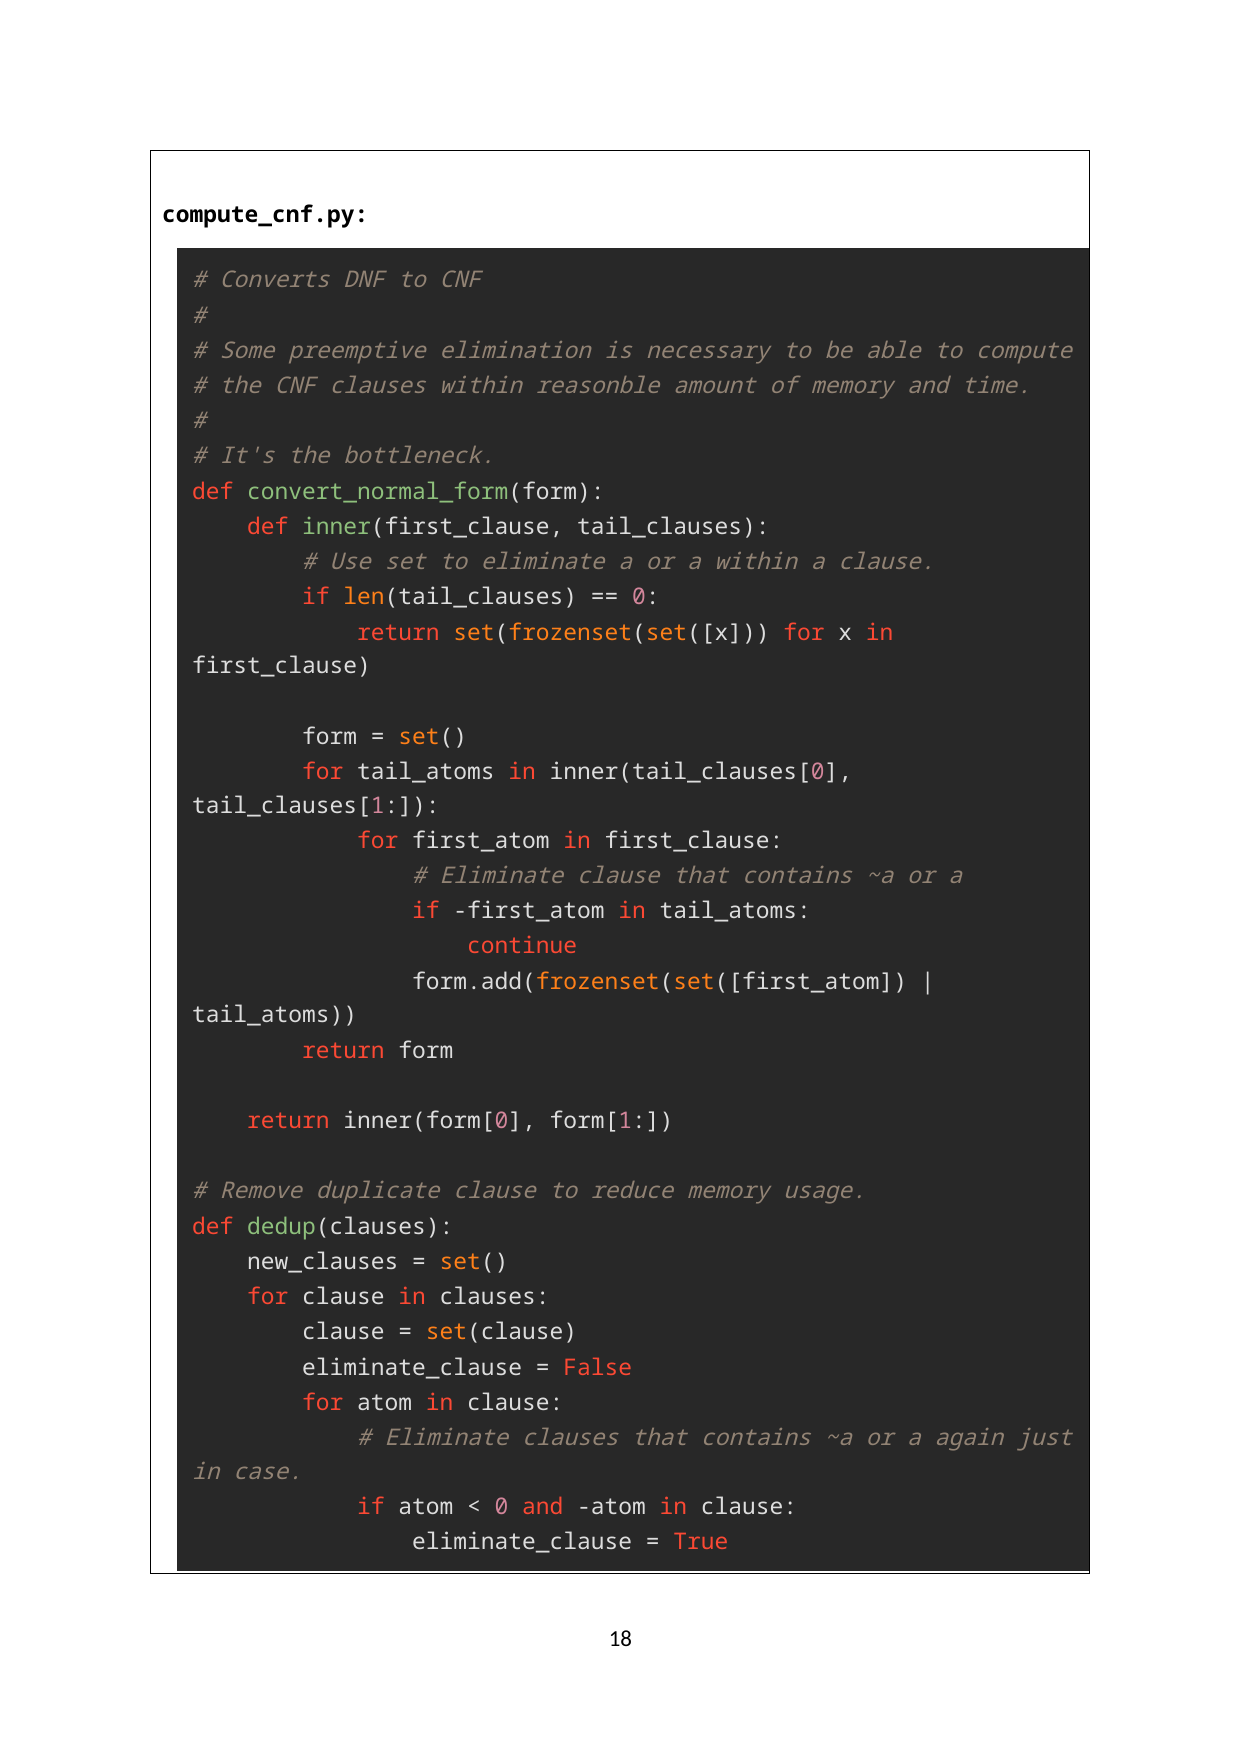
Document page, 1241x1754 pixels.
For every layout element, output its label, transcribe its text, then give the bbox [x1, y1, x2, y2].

table_cell Project Source Codes game.py: import tkinter as tk from tkinter import messagebox import random import solver import time font = ("Courier", 20, "bold") small_font = ("Courier", 10, "bold") dpos = [(1, 0), (-1, 0), (0, 1), (0, -1), (1, 1), (-1, -1), (1, -1), (-1, 1)] cell_number_colors = [ "blue", "green", "red", "navy", "firebrick", "darkturquoise", "black", "darkgray", ] cell_content_bomb = "💣" cell_content_bomb_exploded = "💥" cell_content_flag = "🚩" cell_content_flag_wrong = "❌" class Board(tk.Frame): def __init__(self, master, board_size, mines, cell_size): super().__init__(master) self.board_size = board_size self.mines = mines self.cell_size = cell_size self.board_generated = False self.initialize_cell_buttons() self.interaction_enabled = True def reset(self): for column in self.cell_buttons: for button in column: button.destroy() self.board_generated = False self.initialize_cell_buttons() def initialize_board_data(self): self.exploded = False self.cells_revealed = set() self.cells_flagged_locations = set() self.cells_grid_flagged = [[False for i in range(self.board_size)] for i in range(self.board_size)] self.cells_grid_info = [[0 for i in range(self.board_size)] for i in range(self.board_size)] self.cells_unrevealed = { (x, y) for x in range(self.board_size) for y in range(self.board_size)} self.mine_locations = set() def setup_grid_info(self): for x, y in self.mine_locations: for dx, dy in dpos: test_x = x + dx test_y = y + dy if not 0 <= test_x < self.board_size or not 0 <= test_y < self.board_size: continue if not type(self.cells_grid_info[test_x][test_y]) is int: continue self.cells_grid_info[test_x][test_y] += 1 def generate_random_board(self): self.initialize_board_data() for _ in range(self.mines): mine_x = random.randint(0, self.board_size - 1) mine_y = random.randint(0, self.board_size - 1) self.cells_grid_info[mine_x][mine_y] = '*' self.mine_locations.add((mine_x, mine_y)) self.setup_grid_info() def setup_custom_board(self, mine_locations=None, cells_to_reveal=None, cells_to_flag=None): self.initialize_board_data() if mine_locations: self.mine_locations = set(mine_locations) for x, y in self.mine_locations: self.cells_grid_info[x][y] = '*' self.setup_grid_info() if cells_to_reveal: for pos in cells_to_reveal: board.reveal_cell(*pos) if cells_to_flag: for pos in cells_to_flag: board.cell_flag(*pos) def initialize_cell_buttons(self): self.cell_buttons = [] for x in range(self.board_size): column = [] for y in range(self.board_size): # Make button square cell_button_frame = tk.Frame( self, width=self.cell_size, height=self.cell_size, ) cell_button_frame.grid_propagate(False) # Prevent the frame from resizing cell_button_frame.grid_columnconfigure(0, weight=1) # Allows the button to fill the frame cell_button_frame.grid_rowconfigure(0, weight=1) cell_button_frame.grid(column=x, row=y, sticky=tk.NSEW) cell_button = tk.Button( cell_button_frame, font=font, highlightthickness=0, ) cell_button.configure(command=self.on_cell_left_clicked(x, y)) cell_button.bind("<Button-3>", self.on_cell_right_clicked(x, y)) cell_button.grid(column=0, row=0, sticky=tk.NSEW) column.append(cell_button_frame) self.cell_buttons.append(column) def button_at(self, x, y): if not (0 <= x < self.board_size \ and 0 <= y < self.board_size): return None return self.cell_buttons[x][y].winfo_children()[0] def pos_inside_board(self, x, y): return 0 <= x < self.board_size and 0 <= y < self.board_size def cell_is_revealed(self, x, y): return (x, y) in self.cells_revealed def cell_is_empty(self, x, y): return self.cells_grid_info[x][y] == 0 def cell_is_number(self, x, y): val = self.cells_grid_info[x][y] if not isinstance(val, int): return False return 1 >= val >= 8 def cell_is_bomb(self, x, y): return self.cells_grid_info[x][y] == "*" def cell_is_flagged(self, x, y): return self.cells_grid_flagged[x][y] def show_cell_button(self, x, y): if self.cell_is_empty(x, y): if self.cell_is_flagged(x, y): self.button_at(x, y).config( text=cell_content_flag, ) elif self.cell_is_bomb(x, y): if self.cell_is_flagged(x, y): self.button_at(x, y).config( text=cell_content_flag, ) else: color = "black" self.button_at(x, y).config( text=cell_content_bomb, disabledforeground=color, foreground=color ) else: if self.cell_is_flagged(x, y): self.button_at(x, y).config( text=cell_content_flag_wrong, foreground="red", disabledforeground="red", ) else: color = cell_number_colors[self.cells_grid_info[x][y] - 1] content = str(self.cells_grid_info[x][y]) self.button_at(x, y).config( text=content, disabledforeground=color, foreground=color ) def reveal_cell(self, x, y): if (x, y) in self.cells_revealed: return self.cells_unrevealed.remove((x, y)) self.cells_revealed.add((x, y)) if self.cell_is_empty(x, y) and not self.cell_is_flagged(x, y): for dx, dy in dpos: testx = x + dx testy = y + dy if 0 <= testx < self.board_size \ and 0 <= testy < self.board_size \ and type(self.cells_grid_info[testx][testy]) is int: self.reveal_cell(testx, testy) self.button_at(x, y).config( relief=tk.SUNKEN, state=tk.DISABLED, ) if self.cell_is_empty(x, y): pass elif self.cell_is_bomb(x, y): self.button_at(x, y).config( text=cell_content_bomb_exploded, disabledforeground="black", background="red" ) else: self.button_at(x, y).config( text=str(self.cells_grid_info[x][y]), disabledforeground=cell_number_colors[self.cells_grid_info[x][y] - 1] ) self.cells_revealed.add((x, y)) def reveal_all(self): for x in range(self.board_size): for y in range(self.board_size): if (x, y) in self.cells_revealed: continue self.show_cell_button(x, y) self.button_at(x, y).config( state=tk.DISABLED ) def find_number_cells_adjacent_to_unrevealed_cell(self): cells = set() for mine_x, mine_y in self.mine_locations: for dx, dy in dpos: testx = mine_x + dx testy = mine_y + dy if not self.pos_inside_board(testx, testy) \ or not self.cell_is_revealed(testx, testy) \ or (testx, testy) in self.mine_locations: continue number_cell_x, number_cell_y = testx, testy for dx, dy in dpos: testx = number_cell_x + dx testy = number_cell_y + dy if not self.cell_is_revealed(testx, testy): continue cells.add((number_cell_x, number_cell_y)) break return cells def cell_flag_without_event(self, x, y): if (x, y) in self.cells_revealed or self.exploded: return self.button_at(x, y).config(text=cell_content_flag, state=tk.DISABLED) self.cells_grid_flagged[x][y] = True self.cells_flagged_locations.add((x, y)) def cell_flag(self, x, y): self.cell_flag_without_event(x, y) self.event_generate("<<CellFlagged>>") def cell_unflag(self, x, y): if (x, y) in self.cells_revealed or self.exploded: return self.button_at(x, y).config(text="", state=tk.NORMAL) self.cells_grid_flagged[x][y] = False self.cells_flagged_locations.remove((x, y)) self.event_generate("<<CellUnflagged>>") def on_cell_left_clicked(self, x, y): def on_cell_left_clicked_inner(): if not self.interaction_enabled: return # Attempts til giving up generating good start attempts = 1000 while not self.board_generated: self.generate_random_board() attempts -= 1 if not self.cell_is_empty(x, y) and attempts > 0: continue self.board_generated = True self.event_generate("<<BoardGenerated>>") break if self.cells_grid_info[x][y] == "*": self.reveal_cell(x, y) self.reveal_all() self.event_generate("<<CellExploded>>") self.exploded = True else: self.reveal_cell(x, y) self.event_generate("<<CellRevealed>>") return on_cell_left_clicked_inner def on_cell_right_clicked(self, x, y): def on_cell_right_clicked_inner(event): if not self.interaction_enabled: return if not self.board_generated \ or (x, y) in self.cells_revealed \ or self.exploded: return if self.cells_grid_flagged[x][y]: self.cell_unflag(x, y) else: self.cell_flag(x, y) return on_cell_right_clicked_inner def update_mines_left_label(args): mines_left = len(board.mine_locations) - len(board.cells_flagged_locations) mines_left_str.set(f"{mines_left} mines left") def check_board_completed(args): if len(board.mine_locations) == len(board.cells_flagged_locations) \ and len(board.cells_revealed) == board.board_size * board.board_size - len(board.mine_locations): messagebox.showinfo("Game completed", "All mines found!") board.interaction_enabled = False def exploded(args): messagebox.showwarning("Game over", "You activated a mine...") def reset(): try: board.board_size = int(board_size_var.get()) board.mines = int(mines_var.get()) except: pass board.reset() mines_left_str.set(f"? mines left") board.interaction_enabled = True def tksleep(t): 'emulating time.sleep(seconds)' ms = int(t*1000) root = tk._get_default_root() var = tk.IntVar(root) root.after(ms, lambda: var.set(1)) root.wait_variable(var) def solve_once(): if not board.board_generated or board.exploded: return result = solver.solve_once(board) if result == None: print("Cannot solve") return # Nice animation delay = 0.005 for cell, is_mine in result.items(): if not board.board_generated or board.exploded: break if enable_delay.get(): tksleep(delay) x, y = cell if is_mine: board.cell_flag_without_event(x, y) else: if not board.exploded: board.reveal_cell(x, y) if board.cells_grid_info[x][y] == "*": board.reveal_all() board.exploded = True break if board.exploded: board.event_generate("<<CellExploded>>") board.event_generate("<<CellFlagged>>") def solve_all(): while True: result = solver.solve_once(board) if result == None: print("Solve all finished") return if not board.board_generated or board.exploded: return delay = 0.005 for cell, is_mine in result.items(): if enable_delay.get(): tksleep(delay) x, y = cell if is_mine: board.cell_flag_without_event(x, y) else: if not board.exploded: board.reveal_cell(x, y) if board.cells_grid_info[x][y] == "*": board.reveal_all() board.exploded = True if board.exploded: board.event_generate("<<CellExploded>>") board.event_generate("<<CellFlagged>>") def toggle_solver_delay(): if enable_delay.get(): enable_delay.set(False) toggle_delay_text.set("Delay Disabled") else: enable_delay.set(True) toggle_delay_text.set("Delay Enabled") # Preemptively load caches for common cases for neighbors_count in range(1, 8): for mines_count in range(1, neighbors_count + 1): solver.load_cache(neighbors_count, mines_count) root = tk.Tk() top_bar = tk.Frame() top_bar.grid(column=0, row=0, ipadx=50) top_bar.grid_columnconfigure(0, weight=1) top_bar.grid_columnconfigure(1, weight=1) gameplay_ui = tk.Frame(top_bar) gameplay_ui.grid(column=0, row=0) gameplay_ui.grid_rowconfigure(0, weight=1) gameplay_ui.grid_rowconfigure(1, weight=1) mines_left_str = tk.StringVar() mines_left_str.set("? mines left") mines_left_label = tk.Label(gameplay_ui, textvariable=mines_left_str, font=font) mines_left_label.grid(column=2, row=0) reset_button = tk.Button(gameplay_ui, text="Reset", font=font, command=reset) reset_button.grid(column=2, row=1) def board_size_entry_on_invalid(): board_size_entry.delete(0, "end") board_size_entry.insert(0, board.board_size) board_size_var = tk.StringVar() board_size_var.set(10) board_size_entry = tk.Entry( gameplay_ui, textvariable=board_size_var, font=small_font, validate="focusout", validatecommand=( root.register(lambda v: v.isdigit()), "%P" ), invalidcommand=board_size_entry_on_invalid ) board_size_entry.grid(column=1, row=0, padx=(0, 20)) size_label = tk.Label(gameplay_ui, text="Size", font=small_font) size_label.grid(column=0, row=0) def mines_entry_on_invalid(): mines_entry.delete(0, "end") mines_entry.insert(0, str(board.mines)) mines_var = tk.StringVar() mines_entry = tk.Entry( gameplay_ui, textvariable=mines_var, font=small_font, validate="focusout", validatecommand=( root.register(lambda v: v.isdigit() and int(v) < int(board_size_var.get()) * int(board_size_var.get())), "%P" ), invalidcommand=mines_entry_on_invalid, ) mines_entry.insert(0, "10") mines_entry.grid(column=1, row=1, padx=(0, 20)) mines_label = tk.Label(gameplay_ui, text="Mines", font=small_font) mines_label.grid(column=0, row=1) solver_ui = tk.Frame(top_bar) solver_ui.grid(column=1, row=0) solver_ui.grid_rowconfigure(0, weight=1) solver_ui.grid_rowconfigure(1, weight=1) solve_once_button = tk.Button(solver_ui, text="Solve Once", font=font, command=solve_once) solve_once_button.grid(column=0, row=0) solve_all_button = tk.Button(solver_ui, text="Solve all", font=font, command=solve_all) solve_all_button.grid(column=1, row=0) toggle_delay_text = tk.StringVar() toggle_delay_text.set("Delay Enabled") enable_delay = tk.BooleanVar() enable_delay.set(True) delay_button = tk.Button(solver_ui, textvariable=toggle_delay_text, font=font, command=toggle_solver_delay) delay_button.grid(column=0, row=1, columnspan=2) board = Board(root, 10, 10, 30) board.grid(column=0, row=1) # test_board(board) board.bind("<<BoardGenerated>>", update_mines_left_label) board.bind("<<CellFlagged>>", update_mines_left_label) board.bind("<<CellUnflagged>>", update_mines_left_label) board.bind("<<BoardGenerated>>", check_board_completed, True) board.bind("<<CellFlagged>>", check_board_completed, True) board.bind("<<CellUnflagged>>", check_board_completed, True) board.bind("<<CellRevealed>>", check_board_completed, True) board.bind("<<CellExploded>>", exploded) root.mainloop() solver.py: from pysat.formula import CNF from pysat.solvers import Solver dpos = [(1, 0), (-1, 0), (0, 1), (0, -1), (1, 1), (-1, -1), (1, -1), (-1, 1)] cache_directory = "cnf_cache" cache = {} # Return True if cache exists, False otherwise. def load_cache(cells_count, mines_count): cnf = [] path = f"{cache_directory}/{cells_count}_{mines_count}" try: f = open(path) except OSError as e: return False print(f"Loading {path}") for line in f: if line.startswith("="): break clause = filter(lambda x: x != '', line.strip().split(" ")) clause = map(int, clause) cnf.append(list(clause)) cache[(cells_count, mines_count)] = cnf return True def get_cached_cnf(cells_count, mines_count): if not (cells_count, mines_count) in cache: has_cache = load_cache(cells_count, mines_count) if not has_cache: return None return cache[(cells_count, mines_count)] # The translate the atoms within local CNF from the cache # to atoms that uniquely represent the cells def translate_cached_cnf(cnf, cell_ids, mines_count): new_cnf = [] for clause in cnf: new_clause = [] for atom in clause: if atom < 0: new_atom = -cell_ids[(-atom) - 1] else: new_atom = cell_ids[atom - 1] new_clause.append(new_atom) new_cnf.append(new_clause) return new_cnf def get_cnf(cell_names, mines_count): cnf = get_cached_cnf(len(cell_names), mines_count) if cnf == None: return None return translate_cached_cnf(cnf, cell_names, mines_count) def solve_once(board): # Converts (x, y) positions to the integer format accepted by pysat def pos_to_atom(x, y, board_width): index = y * board_width + x return index + 1 def atom_to_pos(index, board_width): index = index - 1 return (index % board_width, index // board_width) adjacent_cnf = CNF() number_cells_to_check = board.find_number_cells_adjacent_to_unrevealed_cell() for x, y in number_cells_to_check: flagged_neighbor = set() unrevealed_neighbor = set() for dx, dy in dpos: testx = x + dx testy = y + dy if not board.pos_inside_board(testx, testy): continue if board.cell_is_flagged(testx, testy): flagged_neighbor.add((testx, testy)) if not board.cell_is_revealed(testx, testy): unrevealed_neighbor.add((testx, testy)) # Or also called the number for the number cell mine_nearby_count = board.cells_grid_info[x][y] unrevealed_neighbor = [pos_to_atom(x, y, board.board_size) for x, y in unrevealed_neighbor] adjacent_cnf_clauses = get_cnf(unrevealed_neighbor, mine_nearby_count) if adjacent_cnf_clauses == None: print("A CNF Clause is unavailable") return None adjacent_cnf.extend(adjacent_cnf_clauses) solver = Solver(bootstrap_with=adjacent_cnf) # All the cells that both the agent and user has flagged is assumed # to be mines. cells_flagged_assumed_mine = { pos_to_atom(x, y, board.board_size) for x, y in board.cells_flagged_locations } solver.solve(assumptions=list(cells_flagged_assumed_mine)) if not solver.solve(): return None # Exhaustive checks # If an assignment of a cell is negated and the solution is unsatisfiable, # then that cell must not be changed, e.g. # 1. The first model for a specific cell is false # 2. Try solve again but assumed to be true # 3. If the result is unsatisfiable -> The cell must be false, e.g. the cell must be empty # 3. If the result is satisfiable -> The cell could either be empty or a mine # or # 1. The first model for a specific cell is true # 2. Try solve again but assumed to be false # 3. If the result is unsatisfiable -> The cell must be true, e.g. the cell must be a mine # 3. If the result is satisfiable -> The cell could either be empty or a mine safe_model = set() initial_model = solver.get_model() for initial_atom in initial_model: if initial_atom in cells_flagged_assumed_mine: continue satisfiable = solver.solve(assumptions=set([-initial_atom]) | cells_flagged_assumed_mine) if not satisfiable: safe_model.add(initial_atom) # Attempting to solve from known leftover mines. if len(safe_model) == 0: print("Solving leftover") all_unknown_cells = board.cells_unrevealed - board.cells_flagged_locations all_unknown_cells = { pos_to_atom(x, y, board.board_size) for x, y in all_unknown_cells } mines_left = len(board.mine_locations) - len(board.cells_flagged_locations) mines_left_cnf = get_cnf(list(all_unknown_cells), mines_left) if mines_left_cnf == None: print(f"No cached cnf clause for {len(all_unknown_cells)} cells with {mines_left} mines exists") return None mines_left_cnf = CNF(from_clauses=mines_left_cnf) # Combines with previous adjacent CNF mines_left_cnf.extend(adjacent_cnf) solver = Solver(bootstrap_with=mines_left_cnf) cells_flagged_assumed_mine = { pos_to_atom(x, y, board.board_size) for x, y in board.cells_flagged_locations } solver.solve(assumptions=list(cells_flagged_assumed_mine)) if not solver.solve(): # No valid solution possible without guessing return None # Exhaustive checks, same as previously initial_model = solver.get_model() for initial_atom in initial_model: if initial_atom in cells_flagged_assumed_mine: continue satisfiable = solver.solve(assumptions=set([-initial_atom]) | cells_flagged_assumed_mine) if not satisfiable: safe_model.add(initial_atom) # Rarely a board can be solved from leftover so an annoucement is exciting if len(safe_model) > 0: print("Solution found from leftover") if len(safe_model) == 0: # No valid solution possible without guessing return None # Safe solution found result = {} for atom in safe_model: if atom > 0: is_mine = True pos = atom_to_pos(atom, board.board_size) else: is_mine = False pos = atom_to_pos(-atom, board.board_size) result[pos] = is_mine return result compute_cnf.py: # Converts DNF to CNF # # Some preemptive elimination is necessary to be able to compute # the CNF clauses within reasonble amount of memory and time. # # It's the bottleneck. def convert_normal_form(form): def inner(first_clause, tail_clauses): # Use set to eliminate a or a within a clause. if len(tail_clauses) == 0: return set(frozenset(set([x])) for x in first_clause) form = set() for tail_atoms in inner(tail_clauses[0], tail_clauses[1:]): for first_atom in first_clause: # Eliminate clause that contains ~a or a if -first_atom in tail_atoms: continue form.add(frozenset(set([first_atom]) | tail_atoms)) return form return inner(form[0], form[1:]) # Remove duplicate clause to reduce memory usage. def dedup(clauses): new_clauses = set() for clause in clauses: clause = set(clause) eliminate_clause = False for atom in clause: # Eliminate clauses that contains ~a or a again just in case. if atom < 0 and -atom in clause: eliminate_clause = True break if eliminate_clause: continue new_clauses.add(frozenset(clause)) return [list(clause) for clause in new_clauses] # Sort a bit so it's easier to inspect some patterns in case we were able # to generate CNF clause directly without going through the DNF->CNF conversion # in the future. def sort(clauses): for clause in clauses: clause.sort(key=lambda a: -a if a < 0 else a) def key(clause): l = len(clause) * 10000 # if len(clause[0]) == 1: # l += ord('1') - ord(clause[0]) + 1 for i, atom in enumerate(clause): if atom < 0: l -= 2**i return l clauses.sort(reverse=True, key=key) # Attempts to generate combinations of possible mine locations in DNF clause. def generate_mine_dnf_clauses(cells, mines_count): def inner(current_clause, cells, mines_count): if len(cells) == 0: clauses = set([frozenset(current_clause)]) return clauses if mines_count > 0: # There are more mine positions we can combine. clauses = set() for x in cells: tail_clauses = inner( current_clause | set([x]), cells - set([x]), mines_count - 1, ) clauses = clauses | tail_clauses return clauses else: # Mines positions has been taken over by other cells # Return the rest negated, e.g. not a mine. clause = current_clause | set([-x for x in cells]) return set([frozenset(clause)]) clauses = inner(set(), cells, mines_count) return [list(clause) for clause in clauses] def generate(cell_count, mines_count): cells = [i for i in range(1, 1 + cell_count)] dnf = generate_mine_dnf_clauses(set(cells), mines_count) cnf = convert_normal_form(dnf) cnf = dedup(cnf) sort(cnf) with open(f"cache/{cell_count}_{mines_count}", "w", encoding="utf-8") as f: for clause in cnf: for atom in clause: f.write(f"{atom:>2} ") f.write(f"\n") # Specifiy an ending marker in case the programs stops midway for whatever reasons # to prevent from incomplete CNF being in used f.write(f"=") print(f"{cell_count} {mines_count} finished") from concurrent.futures import ProcessPoolExecutor # with ProcessPoolExecutor(max_workers=16) as e: # for cell_count in range(1, 13): # for mines_count in range(0, cell_count + 1): # e.submit(generate, cell_count, mines_count) for cell_count in range(1, 13): for mines_count in range(0, cell_count + 1): generate(cell_count, mines_count) [151, 151, 1089, 1573]
